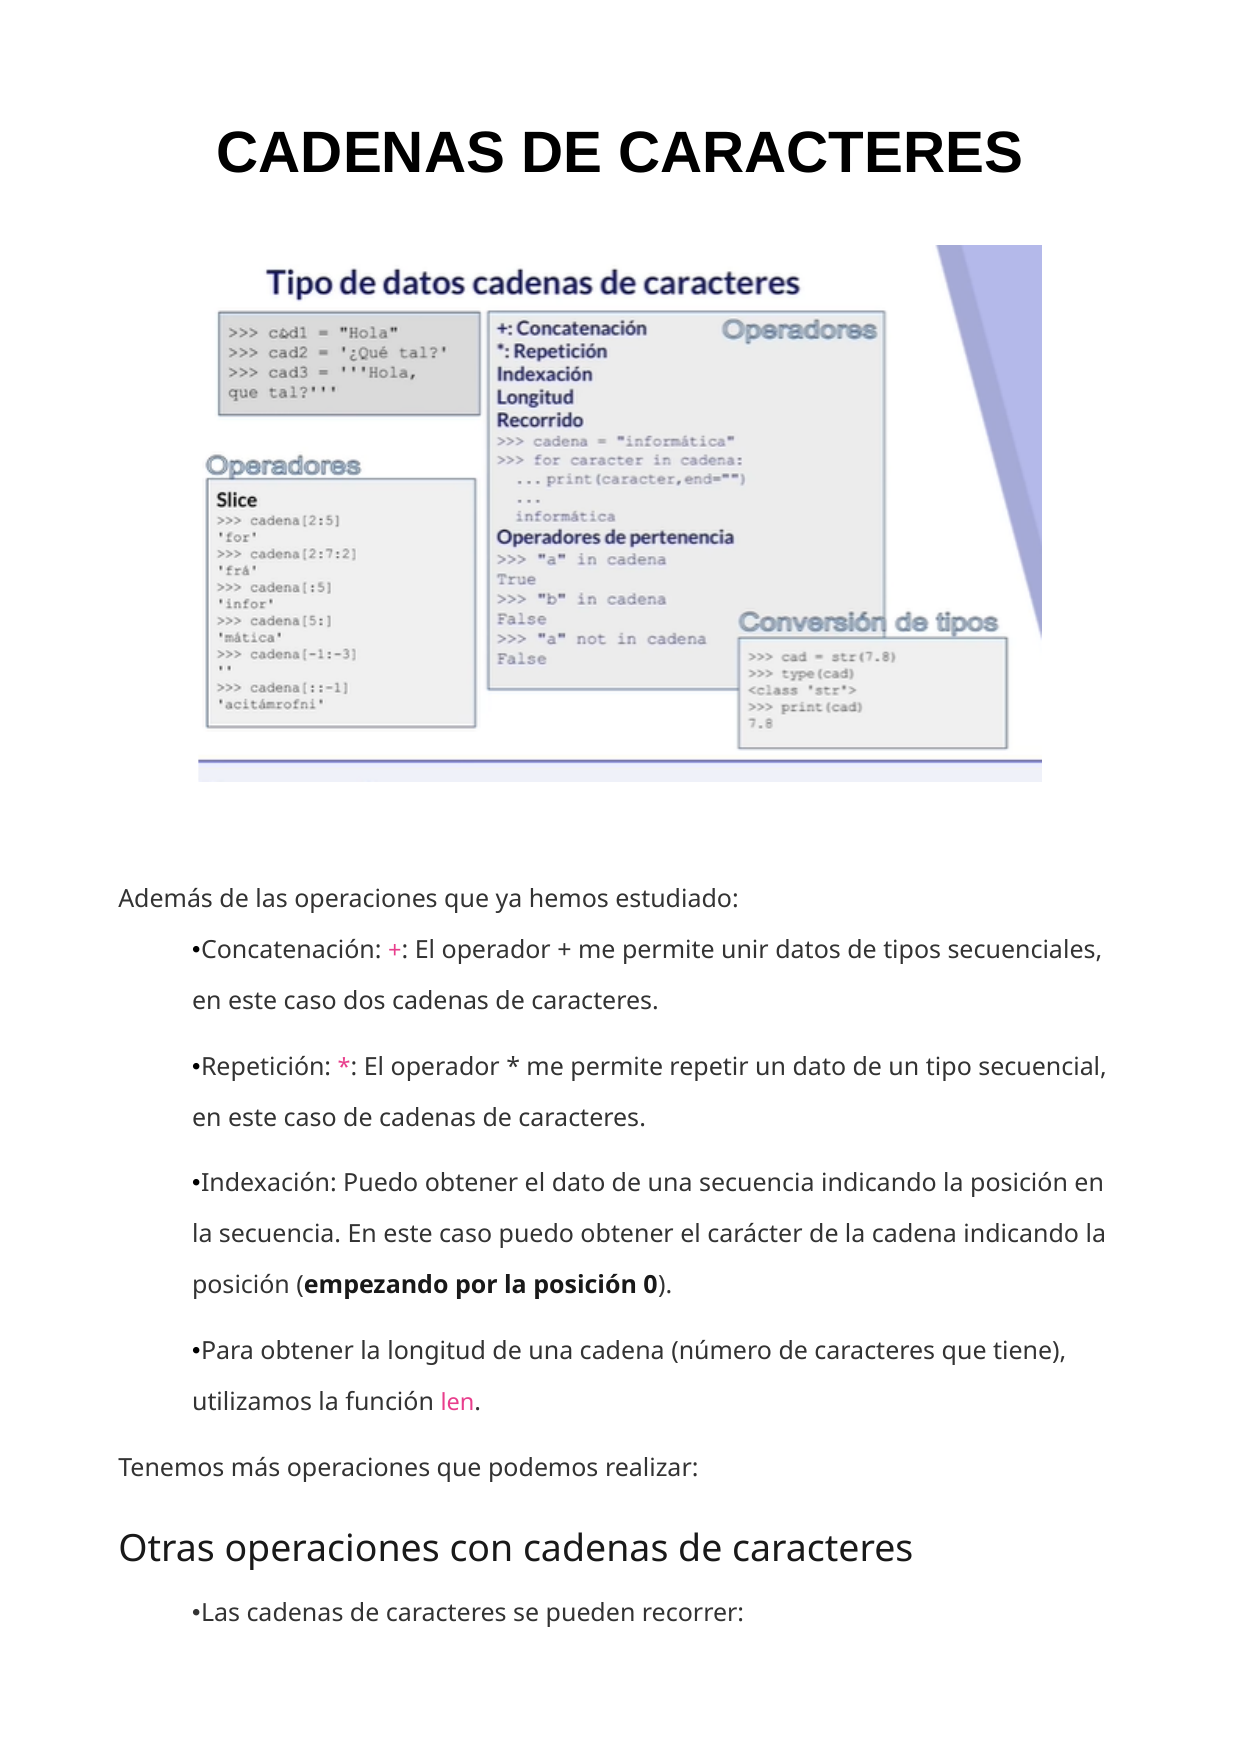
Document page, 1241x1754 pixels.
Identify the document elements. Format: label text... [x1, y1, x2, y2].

list Para obtener la longitud de una cadena (número de caracteres que tiene), utilizamos la función len. [118, 1333, 1122, 1418]
text Además de las operaciones que ya hemos estudiado: [118, 881, 1122, 915]
subtitle Otras operaciones con cadenas de caracteres [118, 1521, 1122, 1572]
list Indexación: Puedo obtener el dato de una secuencia indicando la posición en la secuencia. En este caso puedo obtener el carácter de la cadena indicando la posición (empezando por la posición 0). [118, 1165, 1122, 1301]
list Las cadenas de caracteres se pueden recorrer: [118, 1595, 1122, 1629]
title CADENAS DE CARACTERES [118, 118, 1122, 185]
list Concatenación: +: El operador + me permite unir datos de tipos secuenciales, en este caso dos cadenas de caracteres. [118, 932, 1122, 1017]
list Repetición: *: El operador * me permite repetir un dato de un tipo secuencial, en este caso de cadenas de caracteres. [118, 1048, 1122, 1133]
text Tenemos más operaciones que podemos realizar: [118, 1449, 1122, 1483]
picture [198, 245, 1042, 782]
